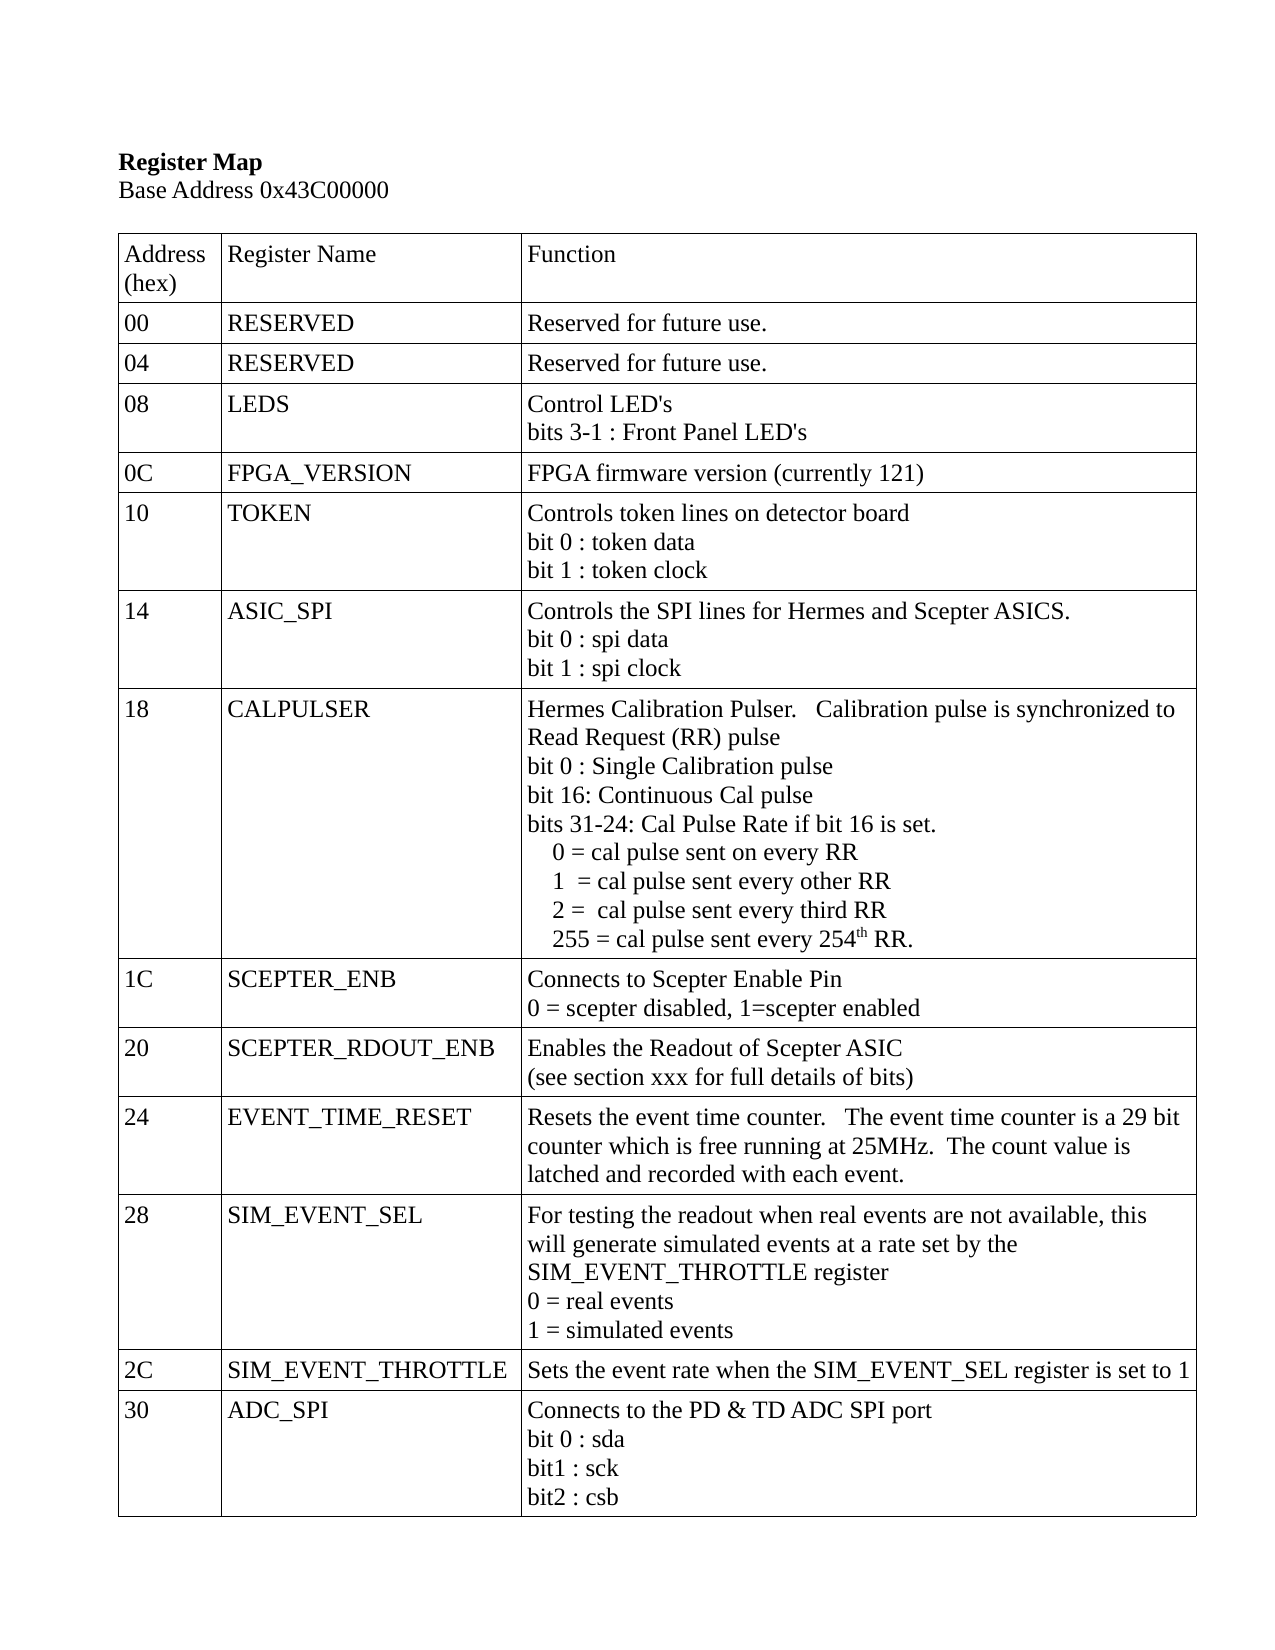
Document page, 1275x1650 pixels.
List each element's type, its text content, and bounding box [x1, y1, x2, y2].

table_cell TOKEN [222, 493, 521, 590]
table_cell Sets the event rate when the SIM_EVENT_SEL register is set to 1 [522, 1350, 1196, 1390]
table_cell Control LED's bits 3-1 : Front Panel LED's [522, 384, 1196, 452]
table_cell ADC_SPI [222, 1391, 521, 1516]
table_cell 14 [119, 591, 221, 688]
table_cell Resets the event time counter. The event time counter is a 29 bit counter which is free running at 25MHz. The count value is latched and recorded with each event. [522, 1097, 1196, 1194]
table_cell RESERVED [222, 344, 521, 383]
table_cell Controls token lines on detector board bit 0 : token data bit 1 : token clock [522, 493, 1196, 590]
table_cell Reserved for future use. [522, 303, 1196, 342]
table_cell SCEPTER_RDOUT_ENB [222, 1028, 521, 1096]
table_cell LEDS [222, 384, 521, 452]
table_cell FPGA_VERSION [222, 453, 521, 492]
table_cell 24 [119, 1097, 221, 1194]
table_cell EVENT_TIME_RESET [222, 1097, 521, 1194]
text Base Address 0x43C00000 [118, 176, 1157, 204]
text Register Map [118, 147, 1157, 176]
table_cell RESERVED [222, 303, 521, 342]
table_header Address (hex) [119, 234, 221, 302]
table_cell ASIC_SPI [222, 591, 521, 688]
table_header Function [522, 234, 1196, 302]
table_cell FPGA firmware version (currently 121) [522, 453, 1196, 492]
table_cell Connects to Scepter Enable Pin 0 = scepter disabled, 1=scepter enabled [522, 959, 1196, 1027]
table_cell 30 [119, 1391, 221, 1516]
table_cell SIM_EVENT_THROTTLE [222, 1350, 521, 1390]
table_header Register Name [222, 234, 521, 302]
table_cell 2C [119, 1350, 221, 1390]
table_cell CALPULSER [222, 689, 521, 958]
table_cell 08 [119, 384, 221, 452]
table_cell SIM_EVENT_SEL [222, 1195, 521, 1349]
table_cell Reserved for future use. [522, 344, 1196, 383]
table_cell SCEPTER_ENB [222, 959, 521, 1027]
table_cell Hermes Calibration Pulser. Calibration pulse is synchronized to Read Request (RR) pulse bit 0 : Single Calibration pulse bit 16: Continuous Cal pulse bits 31-24: Cal Pulse Rate if bit 16 is set. 0 = cal pulse sent on every RR 1 = cal pulse sent every other RR 2 = cal pulse sent every third RR 255 = cal pulse sent every 254th RR. [522, 689, 1196, 958]
table_cell 0C [119, 453, 221, 492]
table_cell 10 [119, 493, 221, 590]
table_cell 20 [119, 1028, 221, 1096]
table_cell 18 [119, 689, 221, 958]
table_cell For testing the readout when real events are not available, this will generate simulated events at a rate set by the SIM_EVENT_THROTTLE register 0 = real events 1 = simulated events [522, 1195, 1196, 1349]
table_cell 00 [119, 303, 221, 342]
table_cell 28 [119, 1195, 221, 1349]
table_cell 04 [119, 344, 221, 383]
table_cell Enables the Readout of Scepter ASIC (see section xxx for full details of bits) [522, 1028, 1196, 1096]
table_cell Connects to the PD & TD ADC SPI port bit 0 : sda bit1 : sck bit2 : csb [522, 1391, 1196, 1516]
table_cell 1C [119, 959, 221, 1027]
table_cell Controls the SPI lines for Hermes and Scepter ASICS. bit 0 : spi data bit 1 : spi clock [522, 591, 1196, 688]
